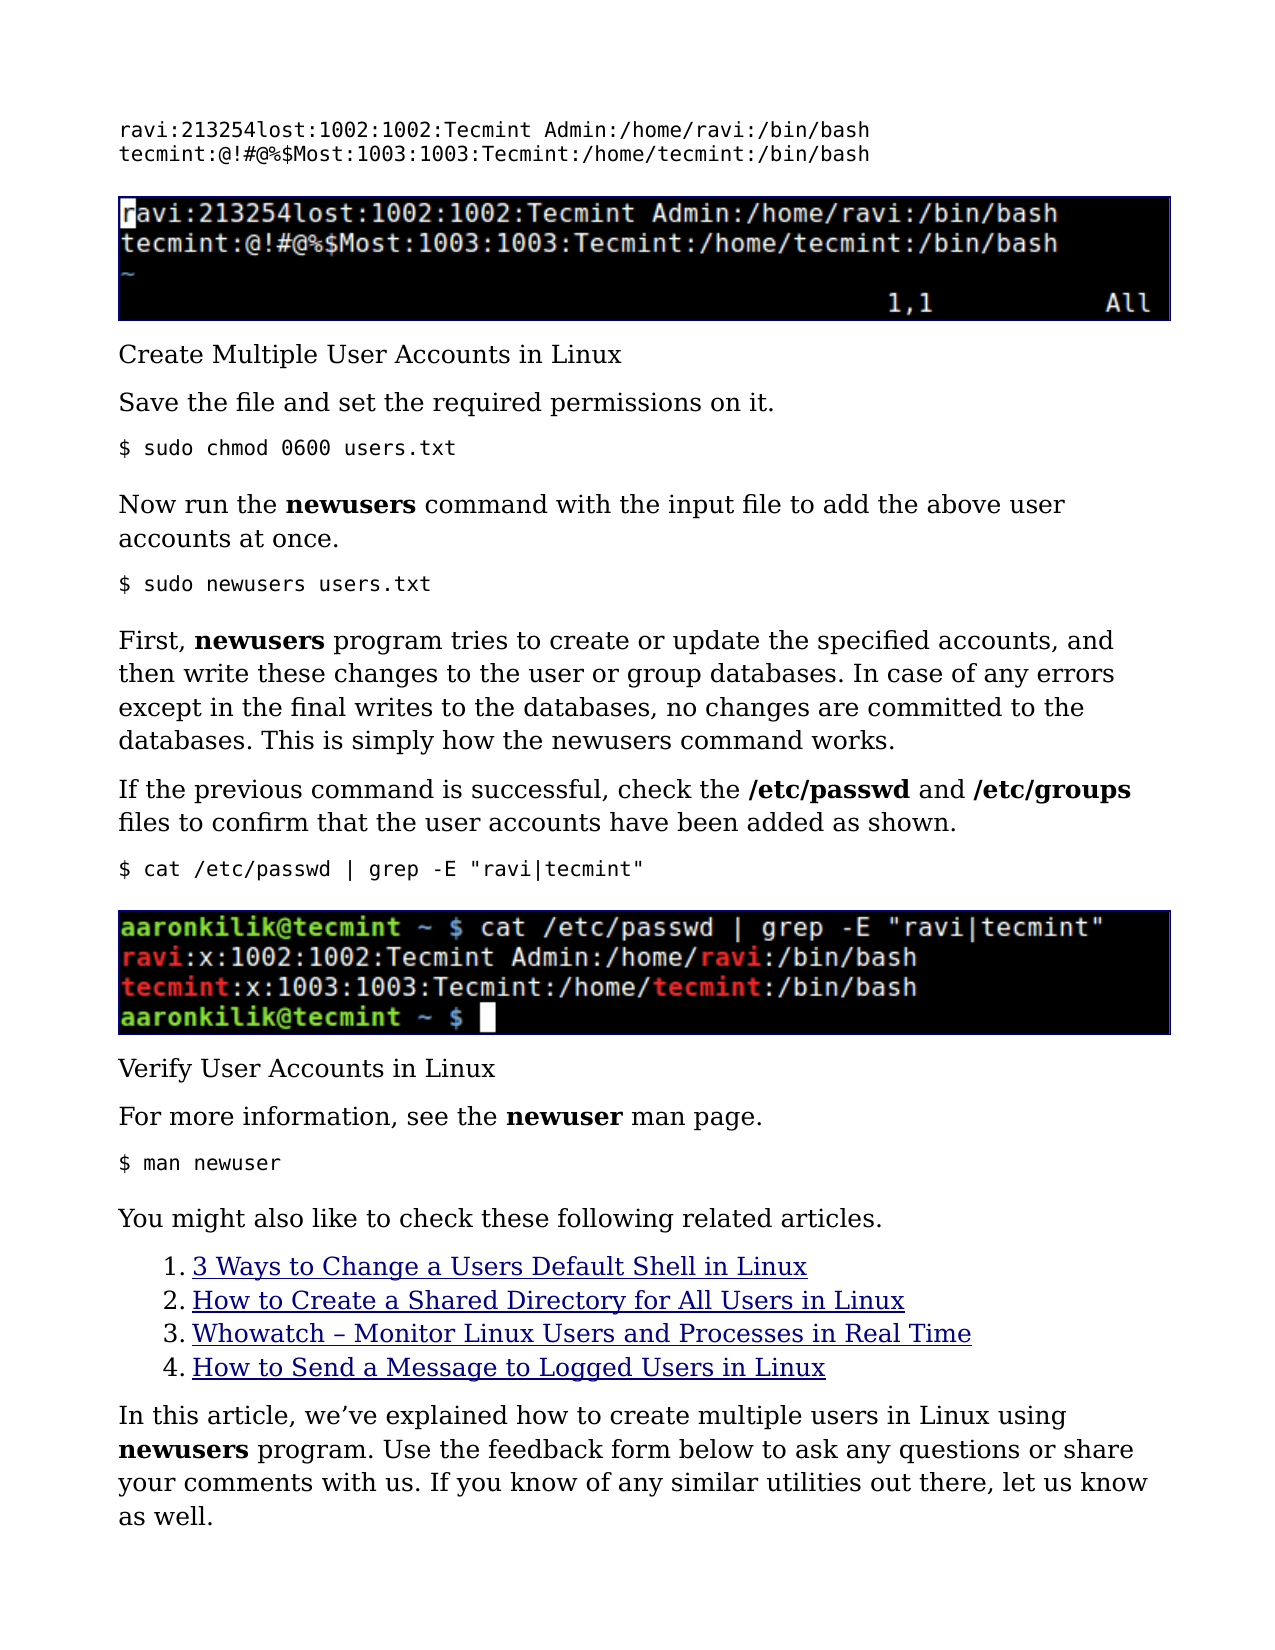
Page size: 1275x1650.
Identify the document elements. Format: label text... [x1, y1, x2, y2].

text First, newusers program tries to create or update the specified accounts, and then write these changes to the user or group databases. In case of any errors except in the final writes to the databases, no changes are committed to the databases. This is simply how the newusers command works. [118, 626, 1157, 756]
text Save the file and set the required permissions on it. [118, 388, 1157, 417]
picture [120, 198, 1170, 320]
text $ sudo chmod 0600 users.txt [118, 436, 1157, 461]
text $ man newuser [118, 1151, 1157, 1175]
text Create Multiple User Accounts in Linux [118, 340, 1157, 369]
text Now run the newusers command with the input file to add the above user accounts at once. [118, 490, 1157, 553]
picture [120, 912, 1170, 1034]
text In this article, we’ve explained how to create multiple users in Linux using newusers program. Use the feedback form below to ask any questions or share your comments with us. If you know of any similar utilities out there, let us know as well. [118, 1401, 1157, 1531]
text Verify User Accounts in Linux [118, 1054, 1157, 1083]
text ravi:213254lost:1002:1002:Tecmint Admin:/home/ravi:/bin/bash [118, 118, 1157, 142]
text $ sudo newusers users.txt [118, 572, 1157, 596]
text If the previous command is successful, check the /etc/passwd and /etc/groups files to confirm that the user accounts have been added as shown. [118, 775, 1157, 838]
list How to Send a Message to Logged Users in Linux [162, 1353, 1157, 1382]
text tecmint:@!#@%$Most:1003:1003:Tecmint:/home/tecmint:/bin/bash [118, 142, 1157, 167]
list Whowatch – Monitor Linux Users and Processes in Real Time [162, 1320, 1157, 1349]
list 3 Ways to Change a Users Default Shell in Linux [162, 1253, 1157, 1282]
text For more information, see the newuser man page. [118, 1102, 1157, 1132]
text You might also like to check these following related articles. [118, 1204, 1157, 1234]
text $ cat /etc/passwd | grep -E "ravi|tecmint" [118, 857, 1157, 881]
list How to Create a Shared Directory for All Users in Linux [162, 1286, 1157, 1315]
